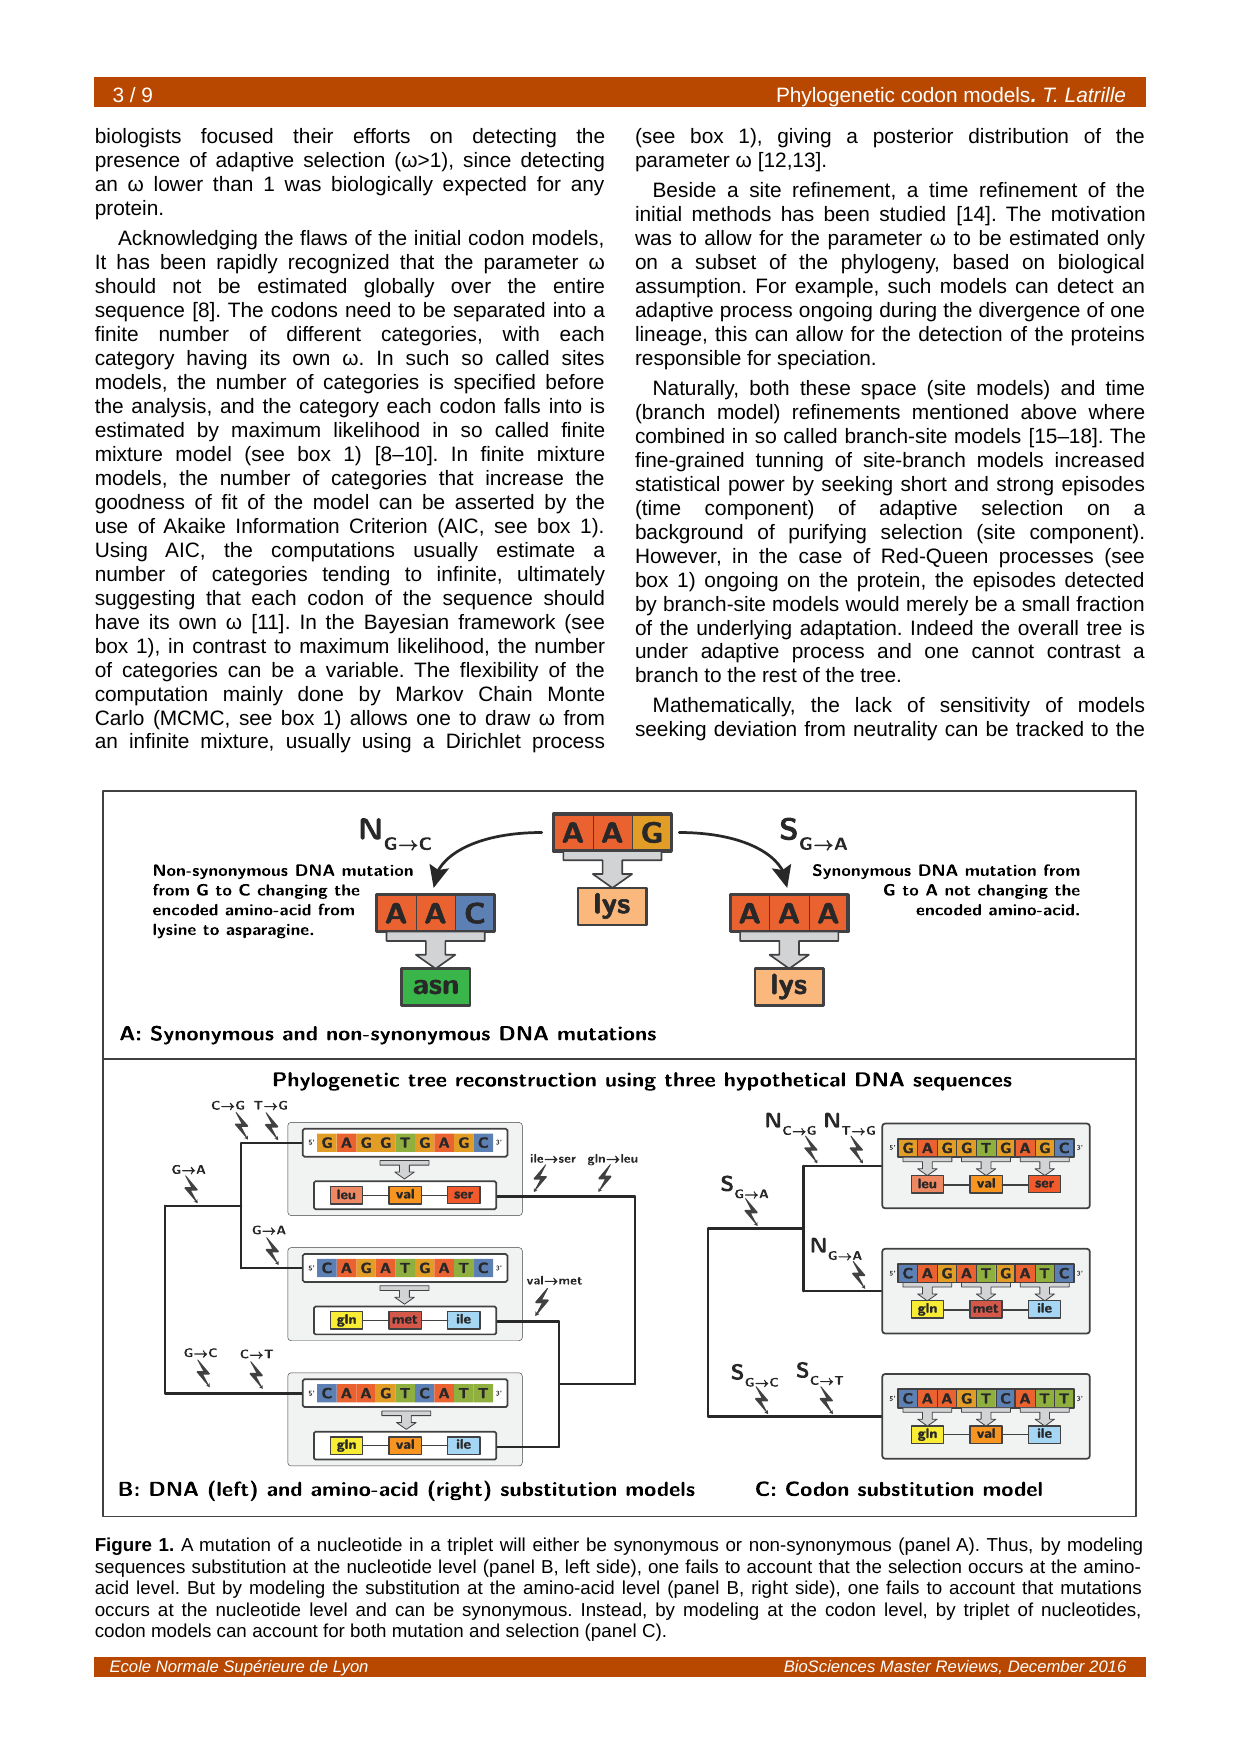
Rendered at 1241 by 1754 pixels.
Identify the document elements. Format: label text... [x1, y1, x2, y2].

text Beside a site refinement, a time refinement of the initial methods has been studied [14]. The motivation was to allow for the parameter ω to be estimated only on a subset of the phylogeny, based on biological assumption. For example, such models can detect an adaptive process ongoing during the divergence of one lineage, this can allow for the detection of the proteins responsible for speciation. [635, 178, 1146, 370]
text Naturally, both these space (site models) and time (branch model) refinements mentioned above where combined in so called branch-site models [15–18]. The fine-grained tunning of site-branch models increased statistical power by seeking short and strong episodes (time component) of adaptive selection on a background of purifying selection (site component). However, in the case of Red-Queen processes (see box 1) ongoing on the protein, the episodes detected by branch-site models would merely be a small fraction of the underlying adaptation. Indeed the overall tree is under adaptive process and one cannot contrast a branch to the rest of the tree. [635, 376, 1146, 687]
text (see box 1), giving a posterior distribution of the parameter ω [12,13]. [635, 124, 1146, 172]
text biologists focused their efforts on detecting the presence of adaptive selection (ω>1), since detecting an ω lower than 1 was biologically expected for any protein. [94, 124, 605, 220]
text Mathematically, the lack of sensitivity of models seeking deviation from neutrality can be tracked to the [635, 693, 1146, 741]
text Acknowledging the flaws of the initial codon models, It has been rapidly recognized that the parameter ω should not be estimated globally over the entire sequence [8]. The codons need to be separated into a finite number of different categories, with each category having its own ω. In such so called sites models, the number of categories is specified before the analysis, and the category each codon falls into is estimated by maximum likelihood in so called finite mixture model (see box 1) [8–10]. In finite mixture models, the number of categories that increase the goodness of fit of the model can be asserted by the use of Akaike Information Criterion (AIC, see box 1). Using AIC, the computations usually estimate a number of categories tending to infinite, ultimately suggesting that each codon of the sequence should have its own ω [11]. In the Bayesian framework (see box 1), in contrast to maximum likelihood, the number of categories can be a variable. The flexibility of the computation mainly done by Markov Chain Monte Carlo (MCMC, see box 1) allows one to draw ω from an infinite mixture, usually using a Dirichlet process [94, 226, 605, 753]
text Figure 1. A mutation of a nucleotide in a triplet will either be synonymous or non-synonymous (panel A). Thus, by modeling sequences substitution at the nucleotide level (panel B, left side), one fails to account that the selection occurs at the amino-acid level. But by modeling the substitution at the amino-acid level (panel B, right side), one fails to account that mutations occurs at the nucleotide level and can be synonymous. Instead, by modeling at the codon level, by triplet of nucleotides, codon models can account for both mutation and selection (panel C). [94, 1534, 1143, 1642]
